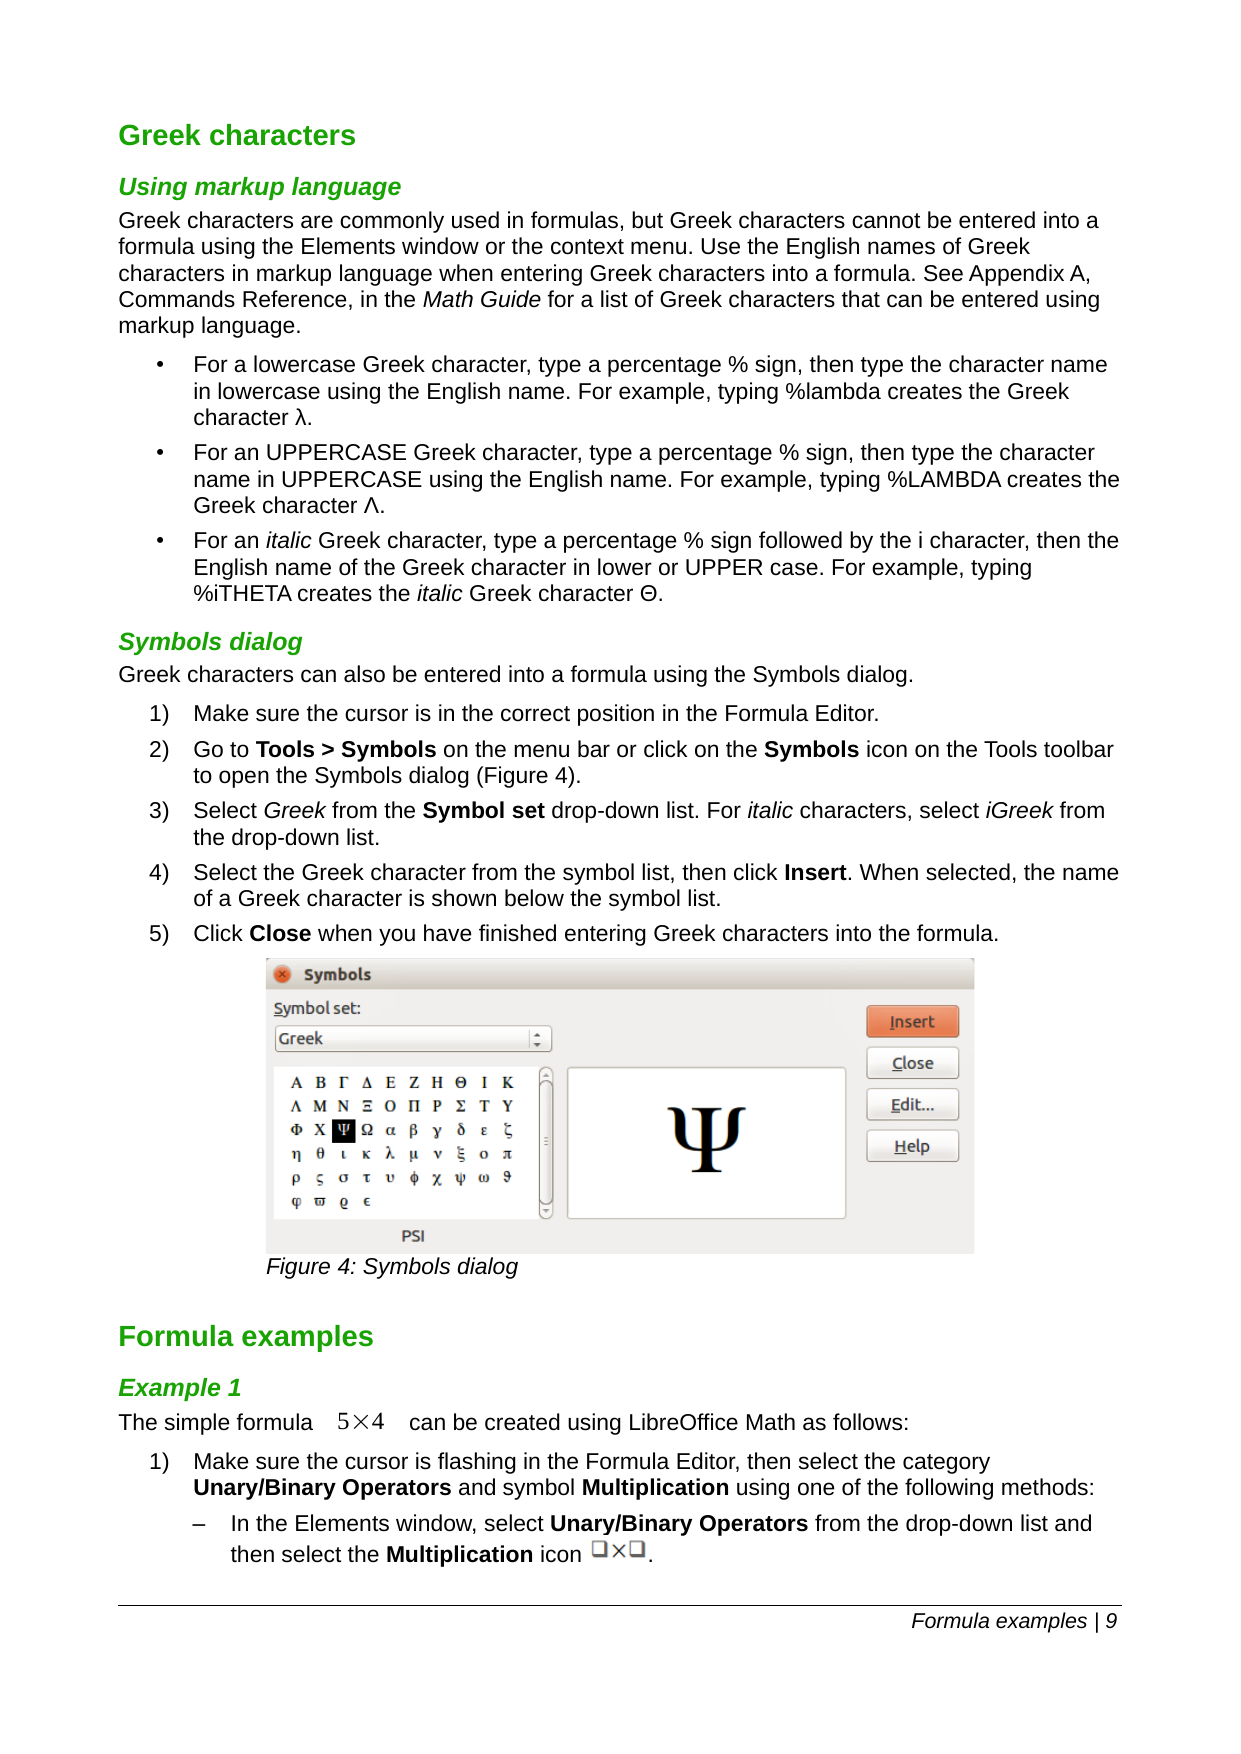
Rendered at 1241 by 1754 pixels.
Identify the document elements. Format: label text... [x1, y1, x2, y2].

list Go to Tools > Symbols on the menu bar or click on the Symbols icon on the Tools toolbar to open the Symbols dialog (Figure 4). [169, 736, 1122, 788]
text Greek characters can also be entered into a formula using the Symbols dialog. [118, 661, 1122, 688]
list In the Elements window, select Unary/Binary Operators from the drop-down list and then select the Multiplication icon . [192, 1509, 1122, 1567]
picture [588, 1535, 648, 1563]
text The simple formula can be created using LibreOffice Math as follows: [118, 1408, 1122, 1435]
list Select Greek from the Symbol set drop-down list. For italic characters, select iGreek from the drop-down list. [169, 797, 1122, 850]
list Make sure the cursor is in the correct position in the Formula Editor. [169, 700, 1122, 727]
subtitle Formula examples [118, 1319, 1122, 1352]
subtitle Greek characters [118, 118, 1122, 152]
list For an italic Greek character, type a percentage % sign followed by the i character, then the English name of the Greek character in lower or UPPER case. For example, typing %iTHETA creates the italic Greek character Θ. [156, 527, 1122, 606]
list For an UPPERCASE Greek character, type a percentage % sign, then type the character name in UPPERCASE using the English name. For example, typing %LAMBDA creates the Greek character Λ. [156, 439, 1122, 518]
subtitle Using markup language [118, 172, 1122, 201]
text Greek characters are commonly used in formulas, but Greek characters cannot be entered into a formula using the Elements window or the context menu. Use the English names of Greek characters in markup language when entering Greek characters into a formula. See Appendix A, Commands Reference, in the Math Guide for a list of Greek characters that can be entered using markup language. [118, 207, 1122, 339]
list Make sure the cursor is flashing in the Formula Editor, then select the category Unary/Binary Operators and symbol Multiplication using one of the following methods: [169, 1448, 1122, 1501]
picture [265, 958, 975, 1254]
list For a lowercase Greek character, type a percentage % sign, then type the character name in lowercase using the English name. For example, typing %lambda creates the Greek character λ. [156, 351, 1122, 430]
subtitle Symbols dialog [118, 627, 1122, 656]
list Select the Greek character from the symbol list, then click Insert. When selected, the name of a Greek character is shown below the symbol list. [169, 859, 1122, 911]
text Figure 4: Symbols dialog [266, 1254, 974, 1279]
subtitle Example 1 [118, 1373, 1122, 1402]
list Click Close when you have finished entering Greek characters into the formula. [169, 920, 1122, 947]
